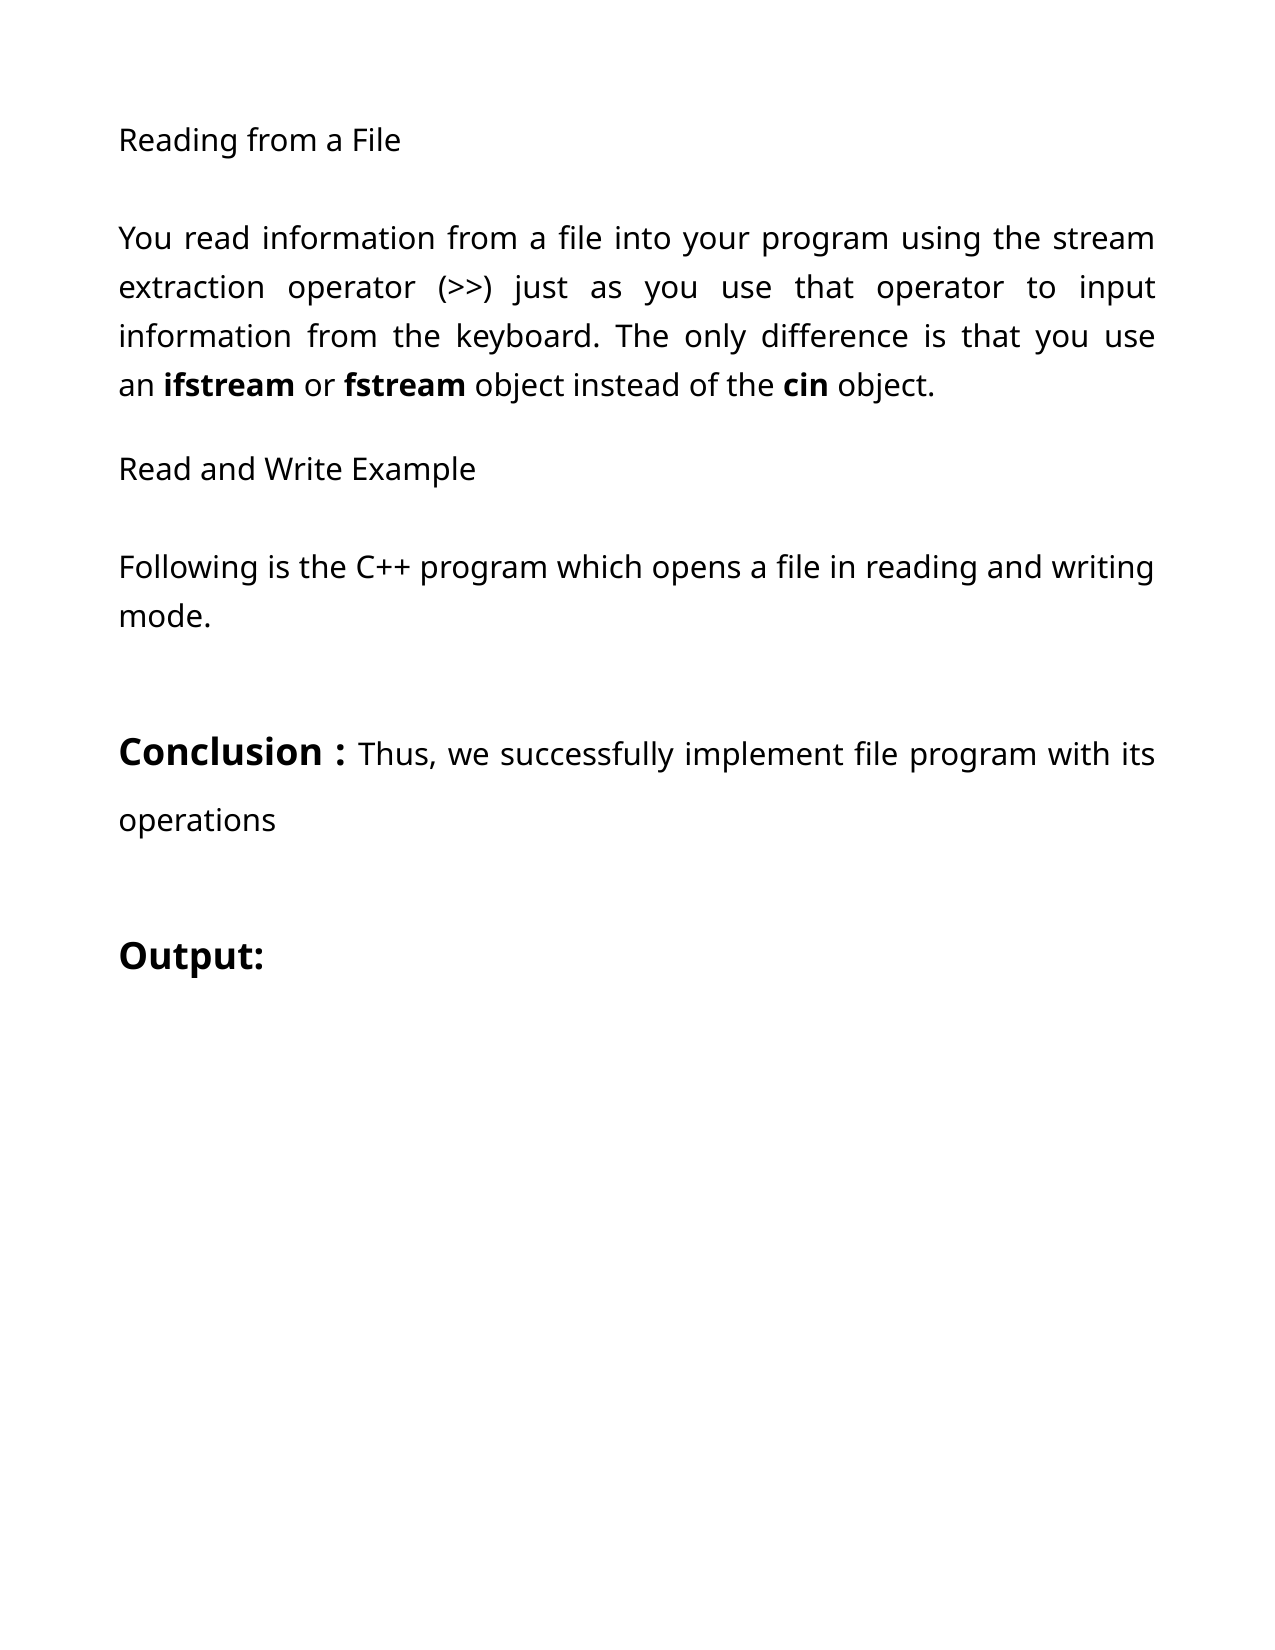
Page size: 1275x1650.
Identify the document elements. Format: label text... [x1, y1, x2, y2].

subtitle Read and Write Example [118, 447, 1157, 490]
text Following is the C++ program which opens a file in reading and writing mode. [118, 545, 1157, 636]
text You read information from a file into your program using the stream extraction operator (>>) just as you use that operator to input information from the keyboard. The only difference is that you use an ifstream or fstream object instead of the cin object. [118, 216, 1157, 405]
text Output: [118, 930, 1157, 981]
subtitle Reading from a File [118, 118, 1157, 161]
text Conclusion : Thus, we successfully implement file program with its operations [118, 657, 1157, 840]
